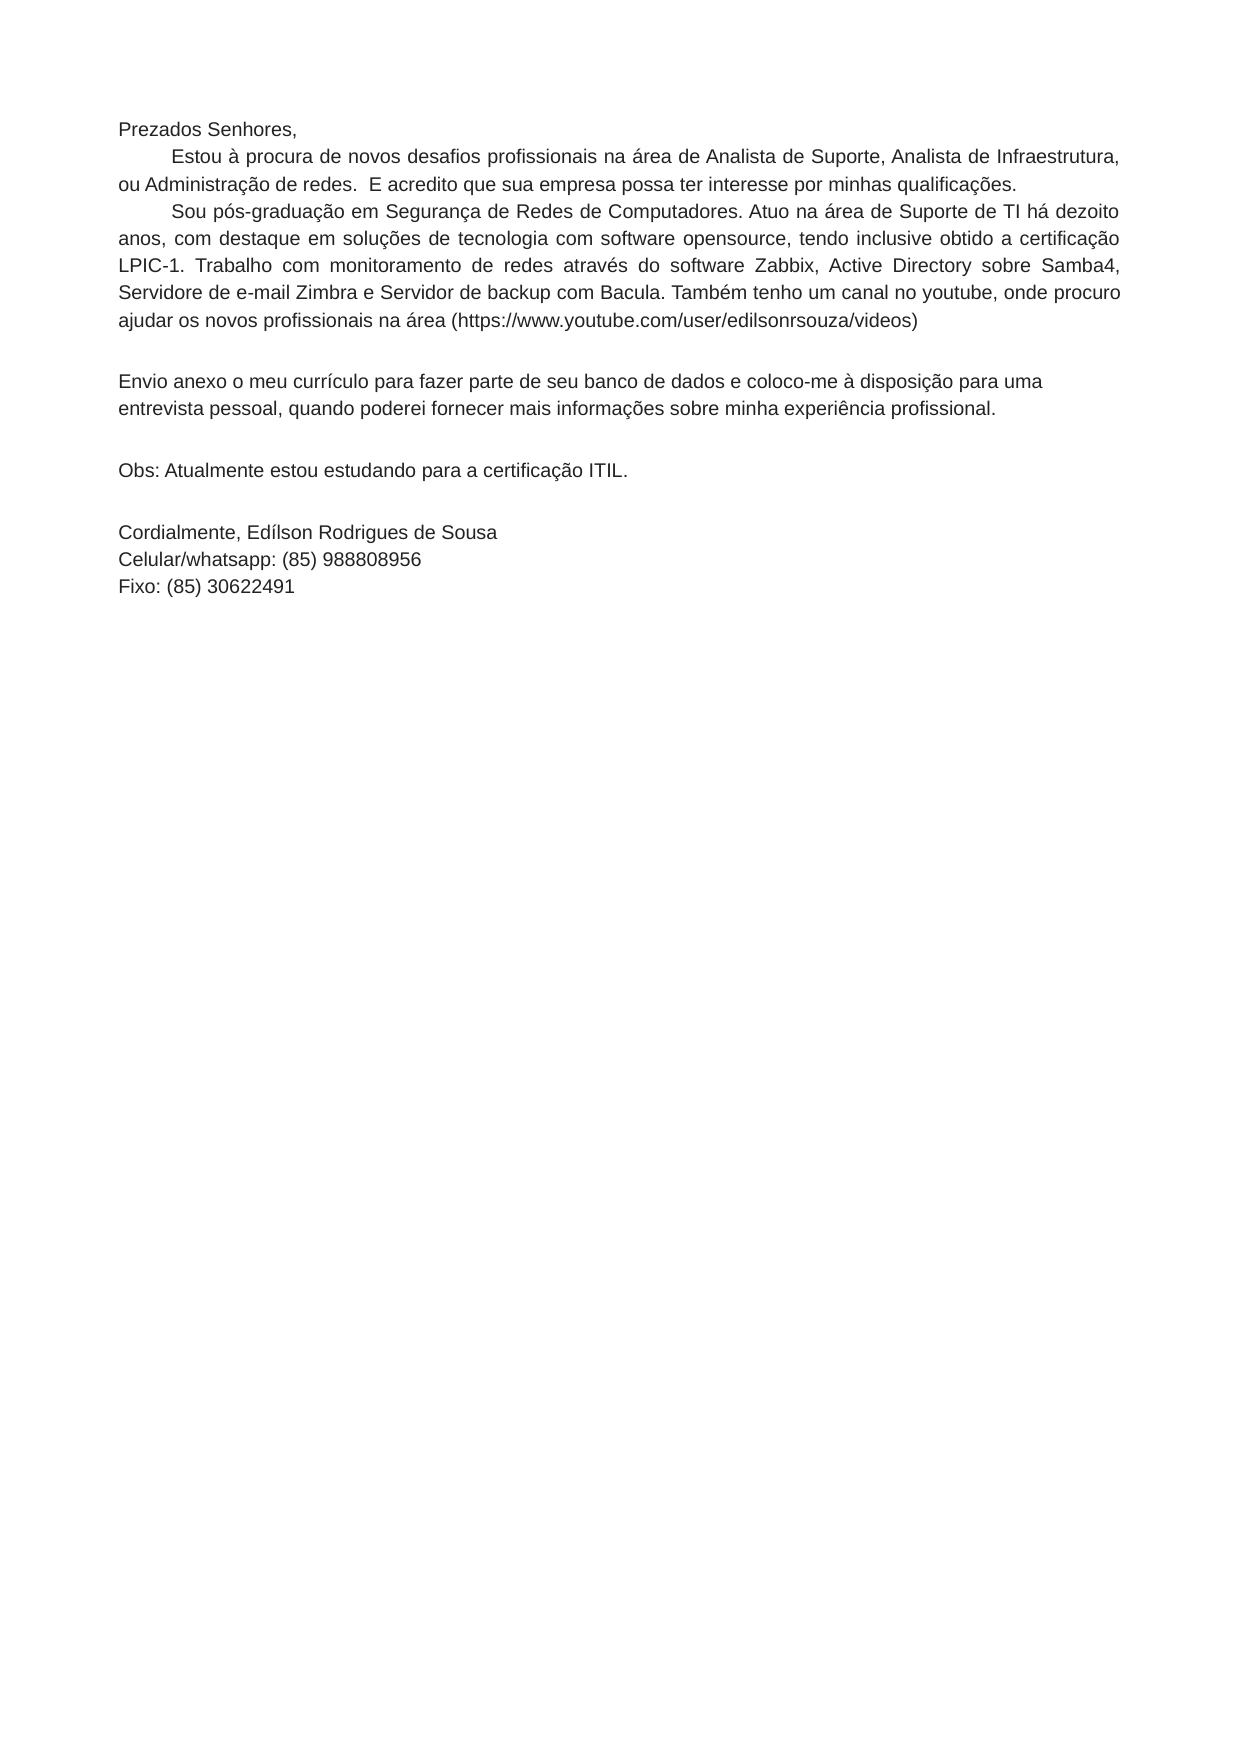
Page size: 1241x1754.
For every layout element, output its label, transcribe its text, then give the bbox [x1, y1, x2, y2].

text Fixo: (85) 30622491 [118, 575, 1122, 598]
text Cordialmente, Edílson Rodrigues de Sousa [118, 521, 1122, 543]
text Sou pós-graduação em Segurança de Redes de Computadores. Atuo na área de Suporte de TI há dezoito anos, com destaque em soluções de tecnologia com software opensource, tendo inclusive obtido a certificação LPIC-1. Trabalho com monitoramento de redes através do software Zabbix, Active Directory sobre Samba4, Servidore de e-mail Zimbra e Servidor de backup com Bacula. Também tenho um canal no youtube, onde procuro ajudar os novos profissionais na área (https://www.youtube.com/user/edilsonrsouza/videos) [118, 200, 1122, 331]
text Envio anexo o meu currículo para fazer parte de seu banco de dados e coloco-me à disposição para uma entrevista pessoal, quando poderei fornecer mais informações sobre minha experiência profissional. [118, 370, 1122, 420]
text Estou à procura de novos desafios profissionais na área de Analista de Suporte, Analista de Infraestrutura, ou Administração de redes. E acredito que sua empresa possa ter interesse por minhas qualificações. [118, 145, 1122, 195]
text Obs: Atualmente estou estudando para a certificação ITIL. [118, 459, 1122, 482]
text Celular/whatsapp: (85) 988808956 [118, 548, 1122, 571]
text Prezados Senhores, [118, 118, 1122, 141]
